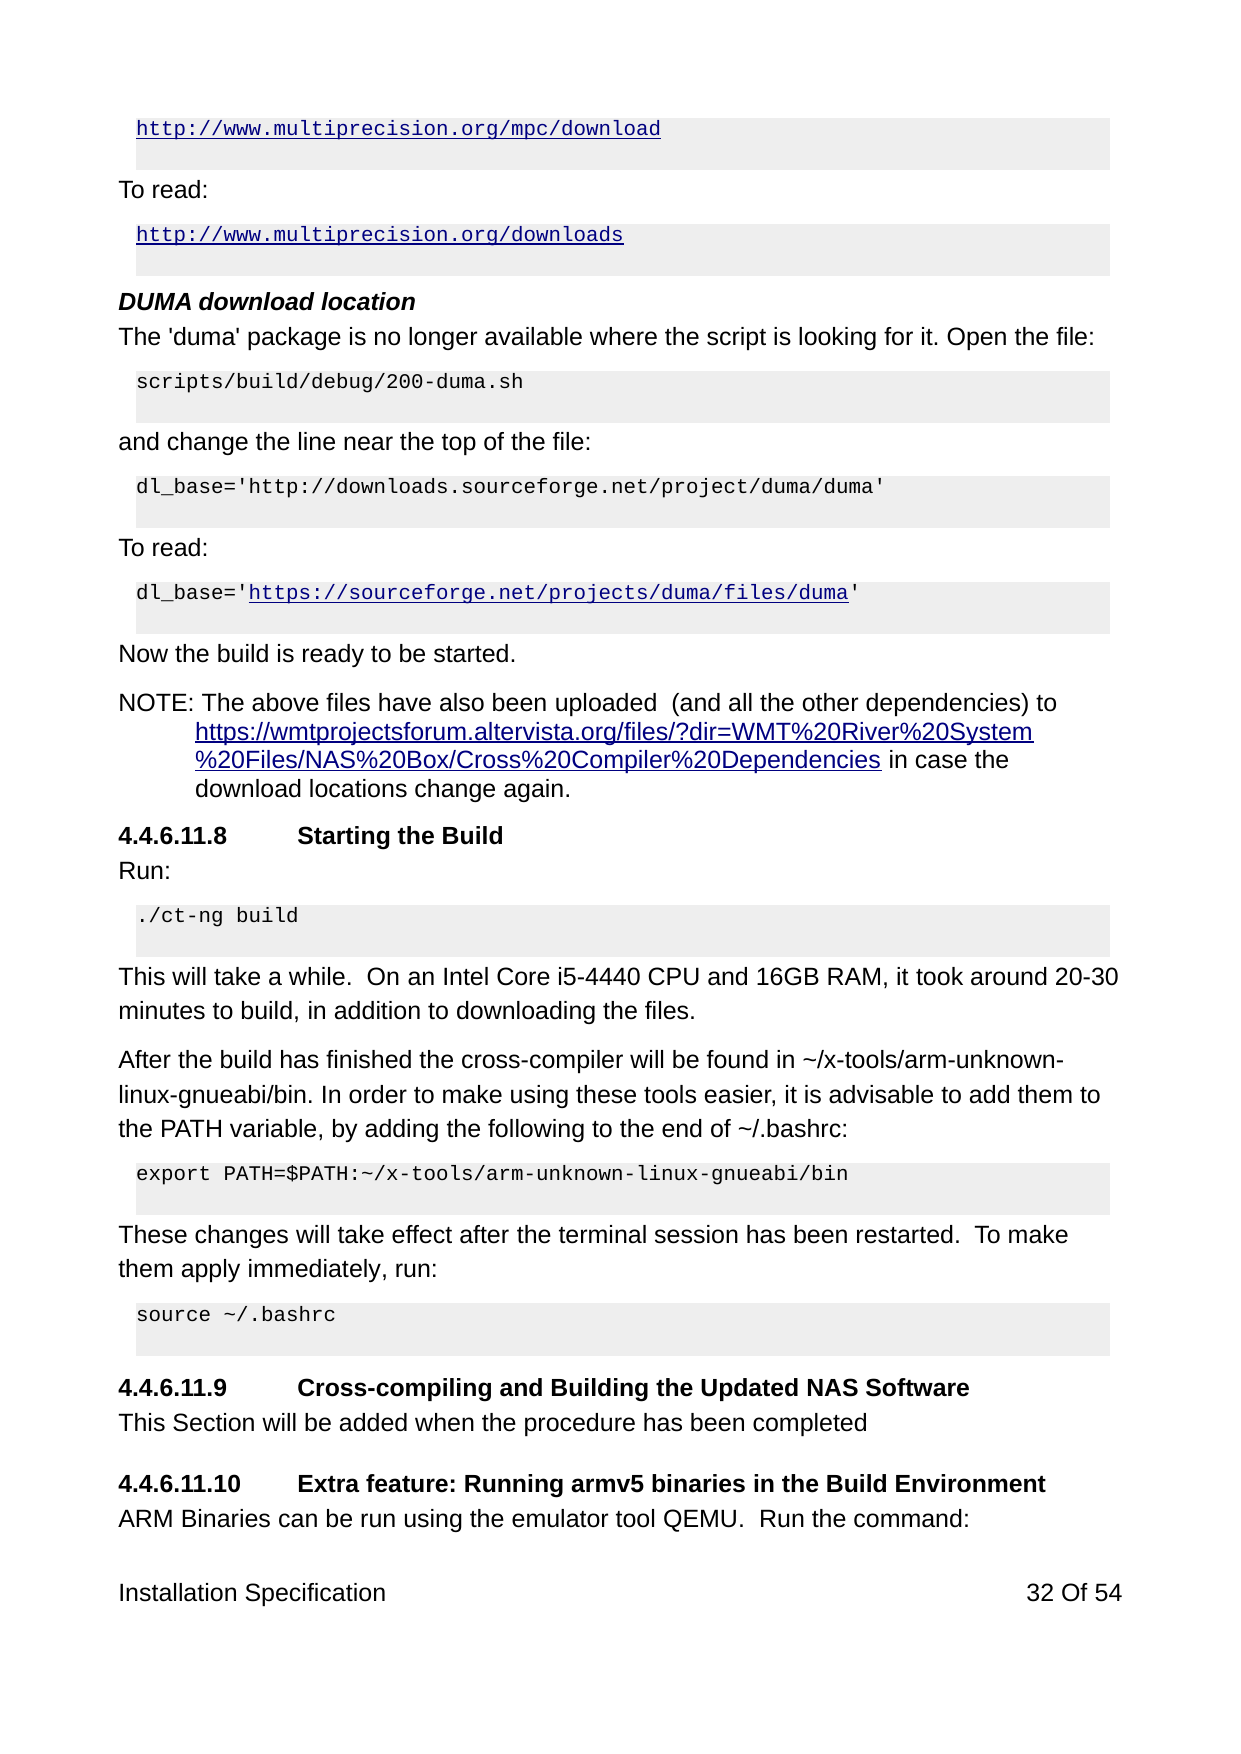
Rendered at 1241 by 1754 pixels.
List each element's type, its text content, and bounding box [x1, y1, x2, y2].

subtitle Extra feature: Running armv5 binaries in the Build Environment [118, 1469, 1122, 1498]
text To read: [118, 533, 1122, 562]
text scripts/build/debug/200-duma.sh [136, 371, 1110, 394]
text To read: [118, 175, 1122, 203]
text export PATH=$PATH:~/x-tools/arm-unknown-linux-gnueabi/bin [136, 1163, 1110, 1187]
text These changes will take effect after the terminal session has been restarted. To make them apply immediately, run: [118, 1220, 1122, 1283]
subtitle DUMA download location [118, 287, 1122, 315]
text This will take a while. On an Intel Core i5-4440 CPU and 16GB RAM, it took around 20-30 minutes to build, in addition to downloading the files. [118, 962, 1122, 1025]
text ARM Binaries can be run using the emulator tool QEMU. Run the command: [118, 1504, 1122, 1533]
text After the build has finished the cross-compiler will be found in ~/x-tools/arm-unknown-linux-gnueabi/bin. In order to make using these tools easier, it is advisable to add them to the PATH variable, by adding the following to the end of ~/.bashrc: [118, 1045, 1122, 1143]
text Run: [118, 856, 1122, 885]
text ./ct-ng build [136, 905, 1110, 929]
text source ~/.bashrc [136, 1303, 1110, 1327]
text and change the line near the top of the file: [118, 427, 1122, 456]
text dl_base='http://downloads.sourceforge.net/project/duma/duma' [136, 476, 1110, 500]
subtitle Starting the Build [118, 821, 1122, 850]
text The 'duma' package is no longer available where the script is looking for it. Open the file: [118, 322, 1122, 350]
text This Section will be added when the procedure has been completed [118, 1407, 1122, 1436]
text http://www.multiprecision.org/downloads [136, 224, 1110, 247]
text NOTE: The above files have also been uploaded (and all the other dependencies) to https://wmtprojectsforum.altervista.org/files/?dir=WMT%20River%20System%20Files/NAS%20Box/Cross%20Compiler%20Dependencies in case the download locations change again. [118, 688, 1122, 803]
text http://www.multiprecision.org/mpc/download [136, 118, 1110, 142]
subtitle Cross-compiling and Building the Updated NAS Software [118, 1373, 1122, 1401]
text dl_base='https://sourceforge.net/projects/duma/files/duma' [136, 582, 1110, 606]
text Now the build is ready to be started. [118, 639, 1122, 667]
